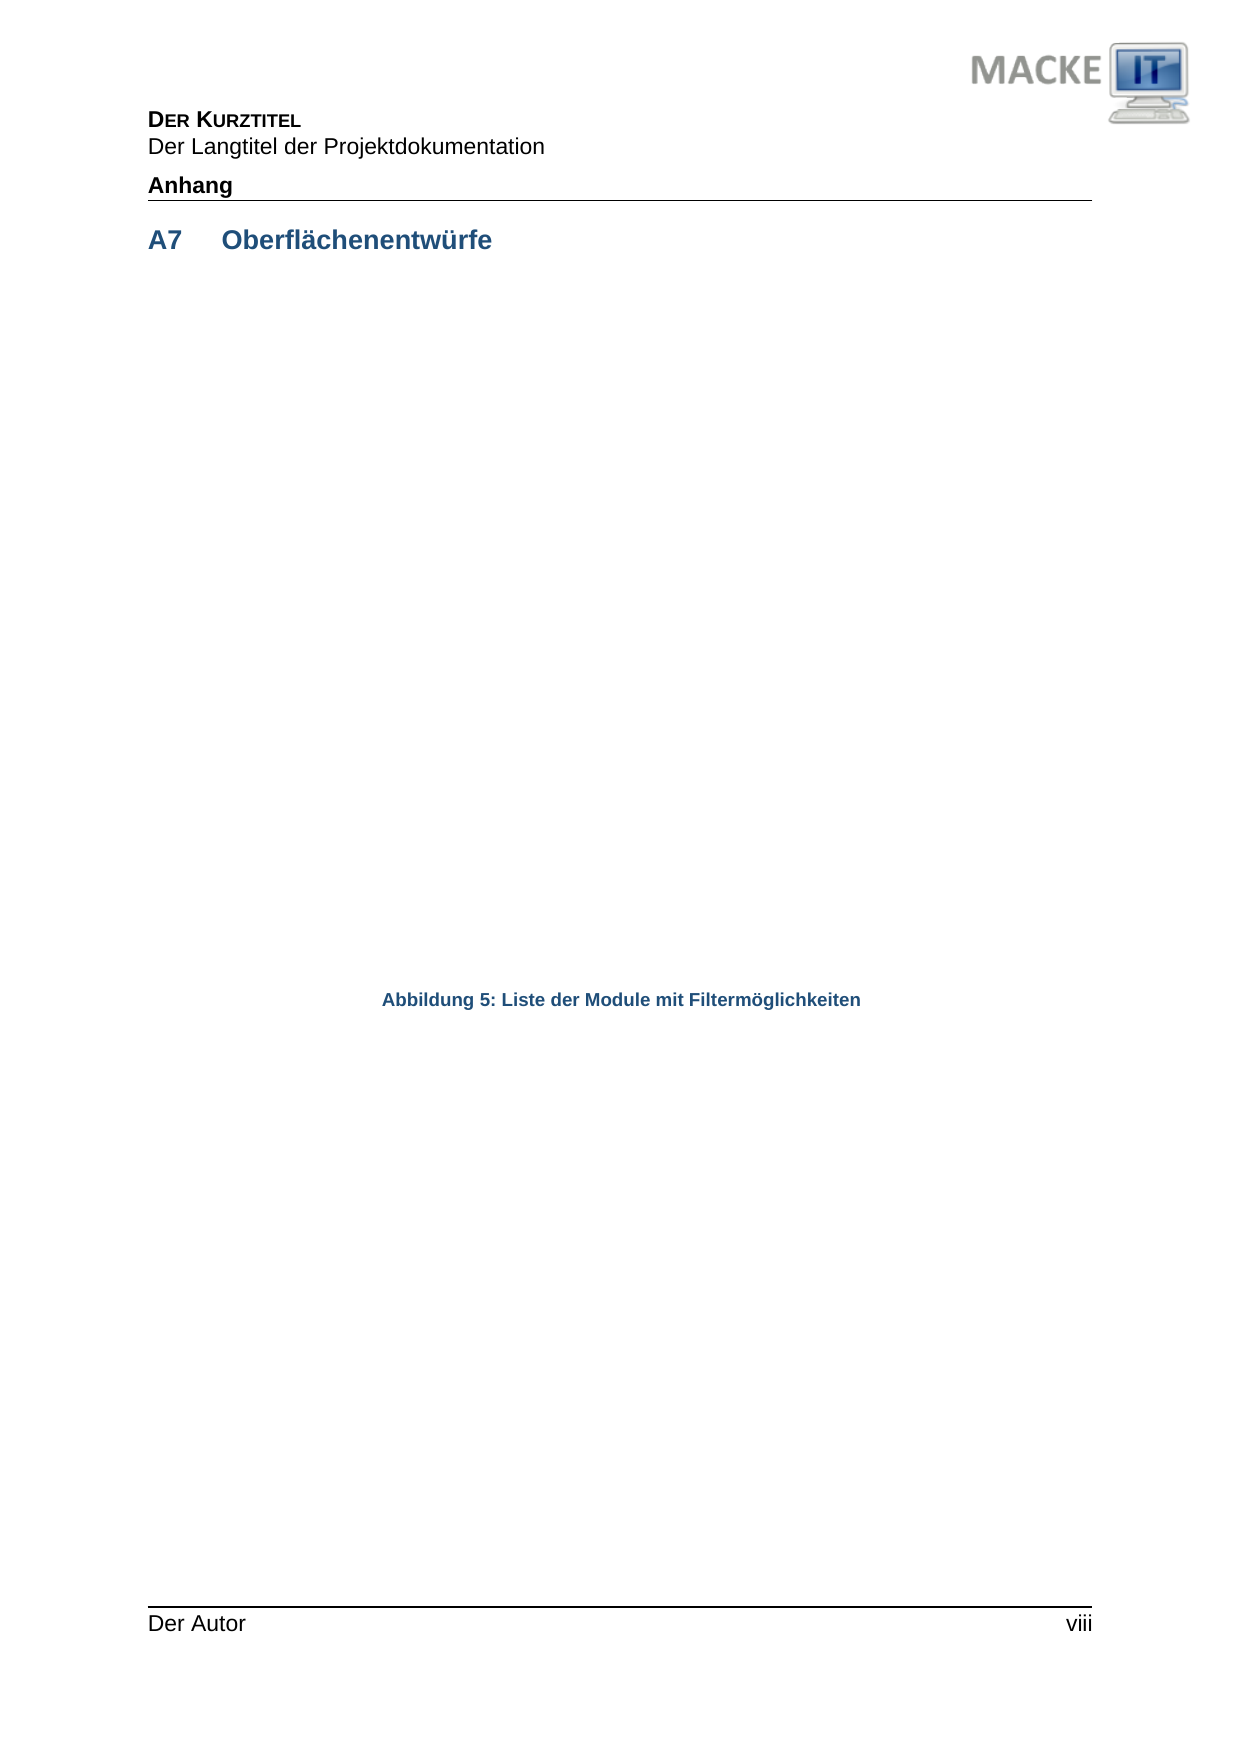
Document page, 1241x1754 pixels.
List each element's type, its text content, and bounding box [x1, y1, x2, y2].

picture [959, 29, 1197, 131]
subtitle Oberflächenentwürfe [148, 224, 1092, 256]
text Abbildung 5: Liste der Module mit Filtermöglichkeiten [148, 268, 1095, 1011]
